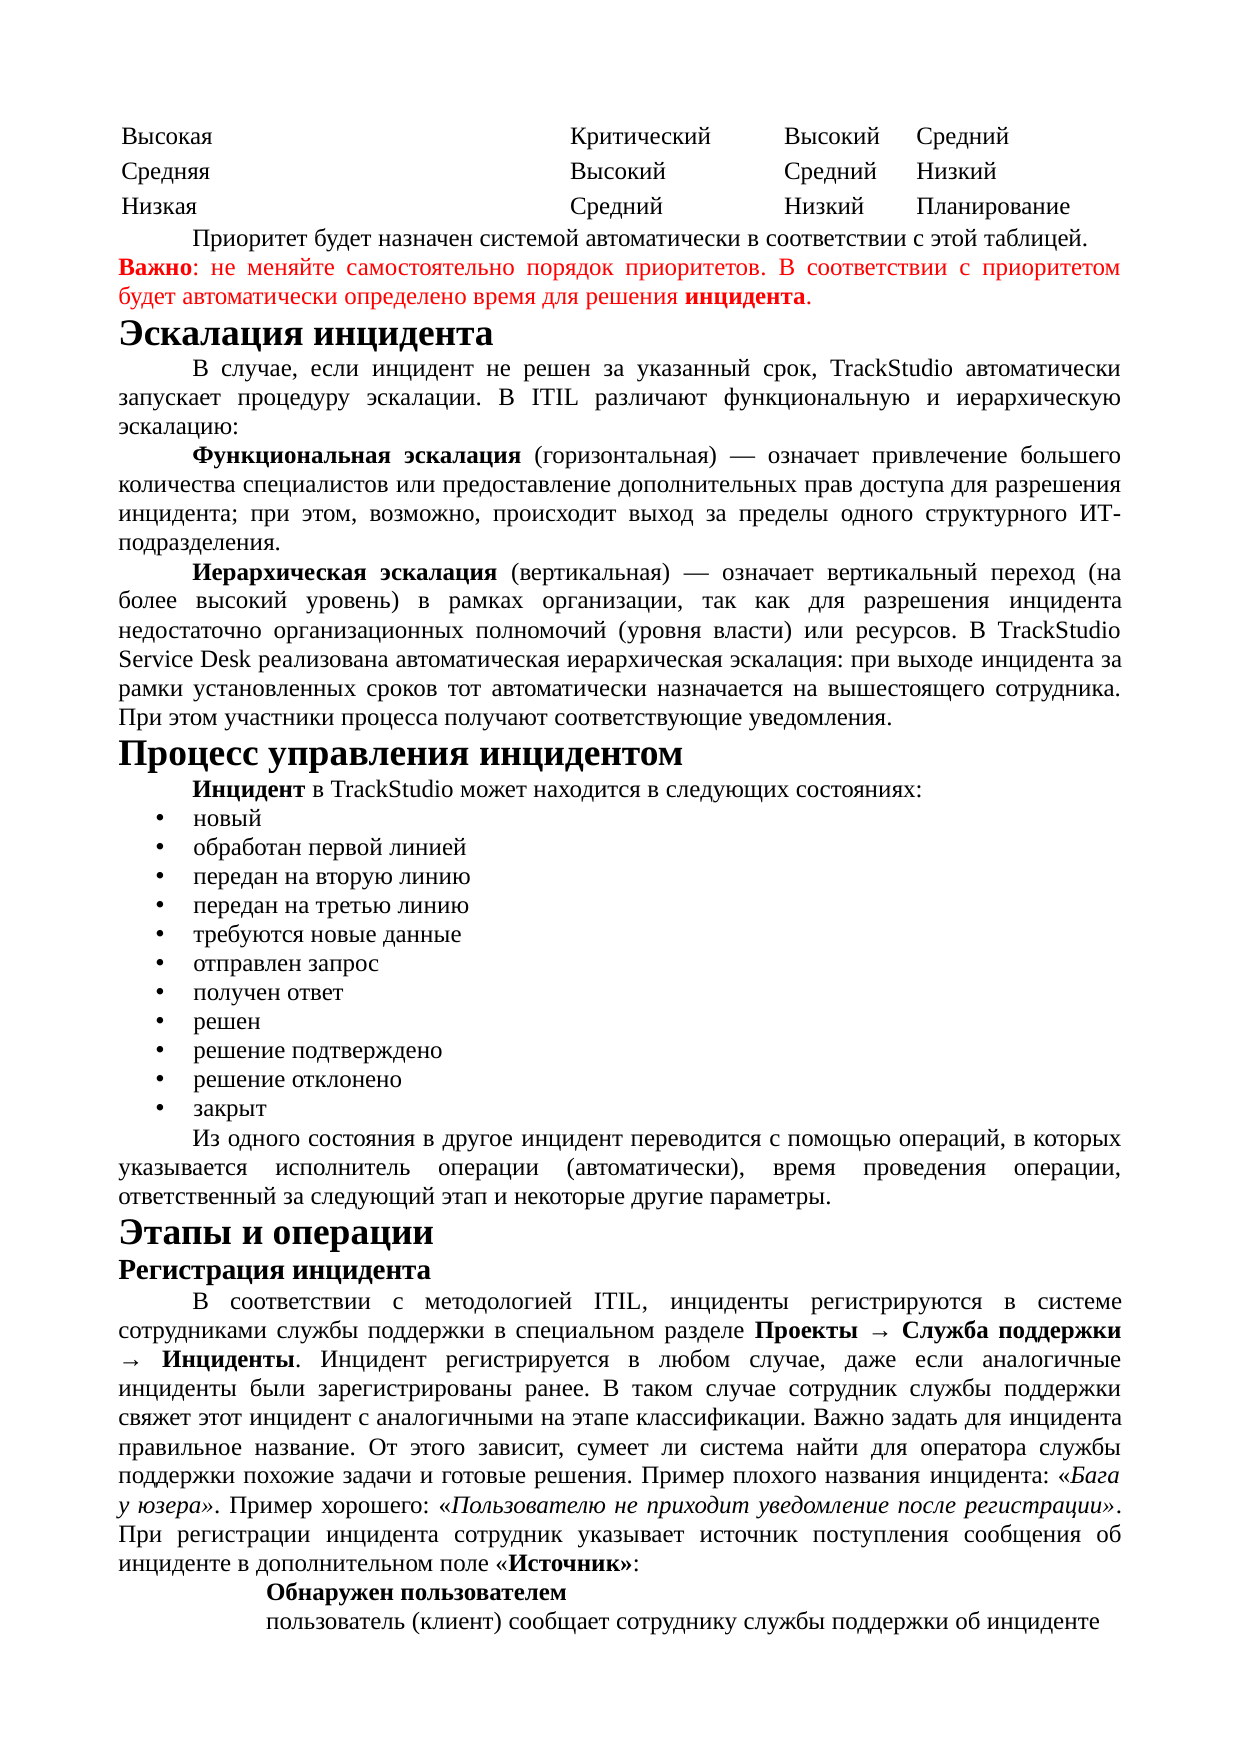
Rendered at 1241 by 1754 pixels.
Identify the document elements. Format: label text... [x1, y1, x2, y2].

list решение подтверждено [156, 1035, 1122, 1064]
table_cell Высокая [118, 118, 567, 153]
subtitle Эскалация инцидента [118, 310, 1122, 353]
subtitle Процесс управления инцидентом [118, 731, 1122, 774]
list закрыт [156, 1093, 1122, 1122]
table_cell Средний [567, 188, 781, 223]
table_cell Средний [913, 118, 1122, 153]
table_cell Средний [781, 153, 913, 188]
list новый [156, 803, 1122, 832]
list решен [156, 1006, 1122, 1035]
text Инцидент в TrackStudio может находится в следующих состояниях: [118, 774, 1122, 803]
text В случае, если инцидент не решен за указанный срок, TrackStudio автоматически запускает процедуру эскалации. В ITIL различают функциональную и иерархическую эскалацию: [118, 353, 1122, 440]
table_cell Средняя [118, 153, 567, 188]
table_cell Низкий [781, 188, 913, 223]
list решение отклонено [156, 1064, 1122, 1093]
text Важно: не меняйте самостоятельно порядок приоритетов. В соответствии с приоритетом будет автоматически определено время для решения инцидента. [118, 252, 1122, 310]
table_cell Высокий [567, 153, 781, 188]
subtitle Регистрация инцидента [118, 1252, 1122, 1286]
subtitle Этапы и операции [118, 1209, 1122, 1252]
text Из одного состояния в другое инцидент переводится с помощью операций, в которых указывается исполнитель операции (автоматически), время проведения операции, ответственный за следующий этап и некоторые другие параметры. [118, 1122, 1122, 1209]
list требуются новые данные [156, 919, 1122, 948]
list отправлен запрос [156, 948, 1122, 977]
list передан на третью линию [156, 890, 1122, 919]
text Функциональная эскалация (горизонтальная) — означает привлечение большего количества специалистов или предоставление дополнительных прав доступа для разрешения инцидента; при этом, возможно, происходит выход за пределы одного структурного ИТ-подразделения. [118, 440, 1122, 556]
text Приоритет будет назначен системой автоматически в соответствии с этой таблицей. [118, 223, 1122, 252]
text Обнаружен пользователем [266, 1577, 1122, 1606]
table_cell Низкий [913, 153, 1122, 188]
text В соответствии с методологией ITIL, инциденты регистрируются в системе сотрудниками службы поддержки в специальном разделе Проекты → Служба поддержки → Инциденты. Инцидент регистрируется в любом случае, даже если аналогичные инциденты были зарегистрированы ранее. В таком случае сотрудник службы поддержки свяжет этот инцидент с аналогичными на этапе классификации. Важно задать для инцидента правильное название. От этого зависит, сумеет ли система найти для оператора службы поддержки похожие задачи и готовые решения. Пример плохого названия инцидента: «Бага у юзера». Пример хорошего: «Пользователю не приходит уведомление после регистрации». При регистрации инцидента сотрудник указывает источник поступления сообщения об инциденте в дополнительном поле «Источник»: [118, 1286, 1122, 1577]
table_cell Планирование [913, 188, 1122, 223]
list обработан первой линией [156, 832, 1122, 861]
list получен ответ [156, 977, 1122, 1006]
list передан на вторую линию [156, 861, 1122, 890]
table_cell Высокий [781, 118, 913, 153]
table_cell Низкая [118, 188, 567, 223]
text Иерархическая эскалация (вертикальная) — означает вертикальный переход (на более высокий уровень) в рамках организации, так как для разрешения инцидента недостаточно организационных полномочий (уровня власти) или ресурсов. В TrackStudio Service Desk реализована автоматическая иерархическая эскалация: при выходе инцидента за рамки установленных сроков тот автоматически назначается на вышестоящего сотрудника. При этом участники процесса получают соответствующие уведомления. [118, 556, 1122, 731]
text пользователь (клиент) сообщает сотруднику службы поддержки об инциденте [266, 1606, 1122, 1635]
table_cell Критический [567, 118, 781, 153]
